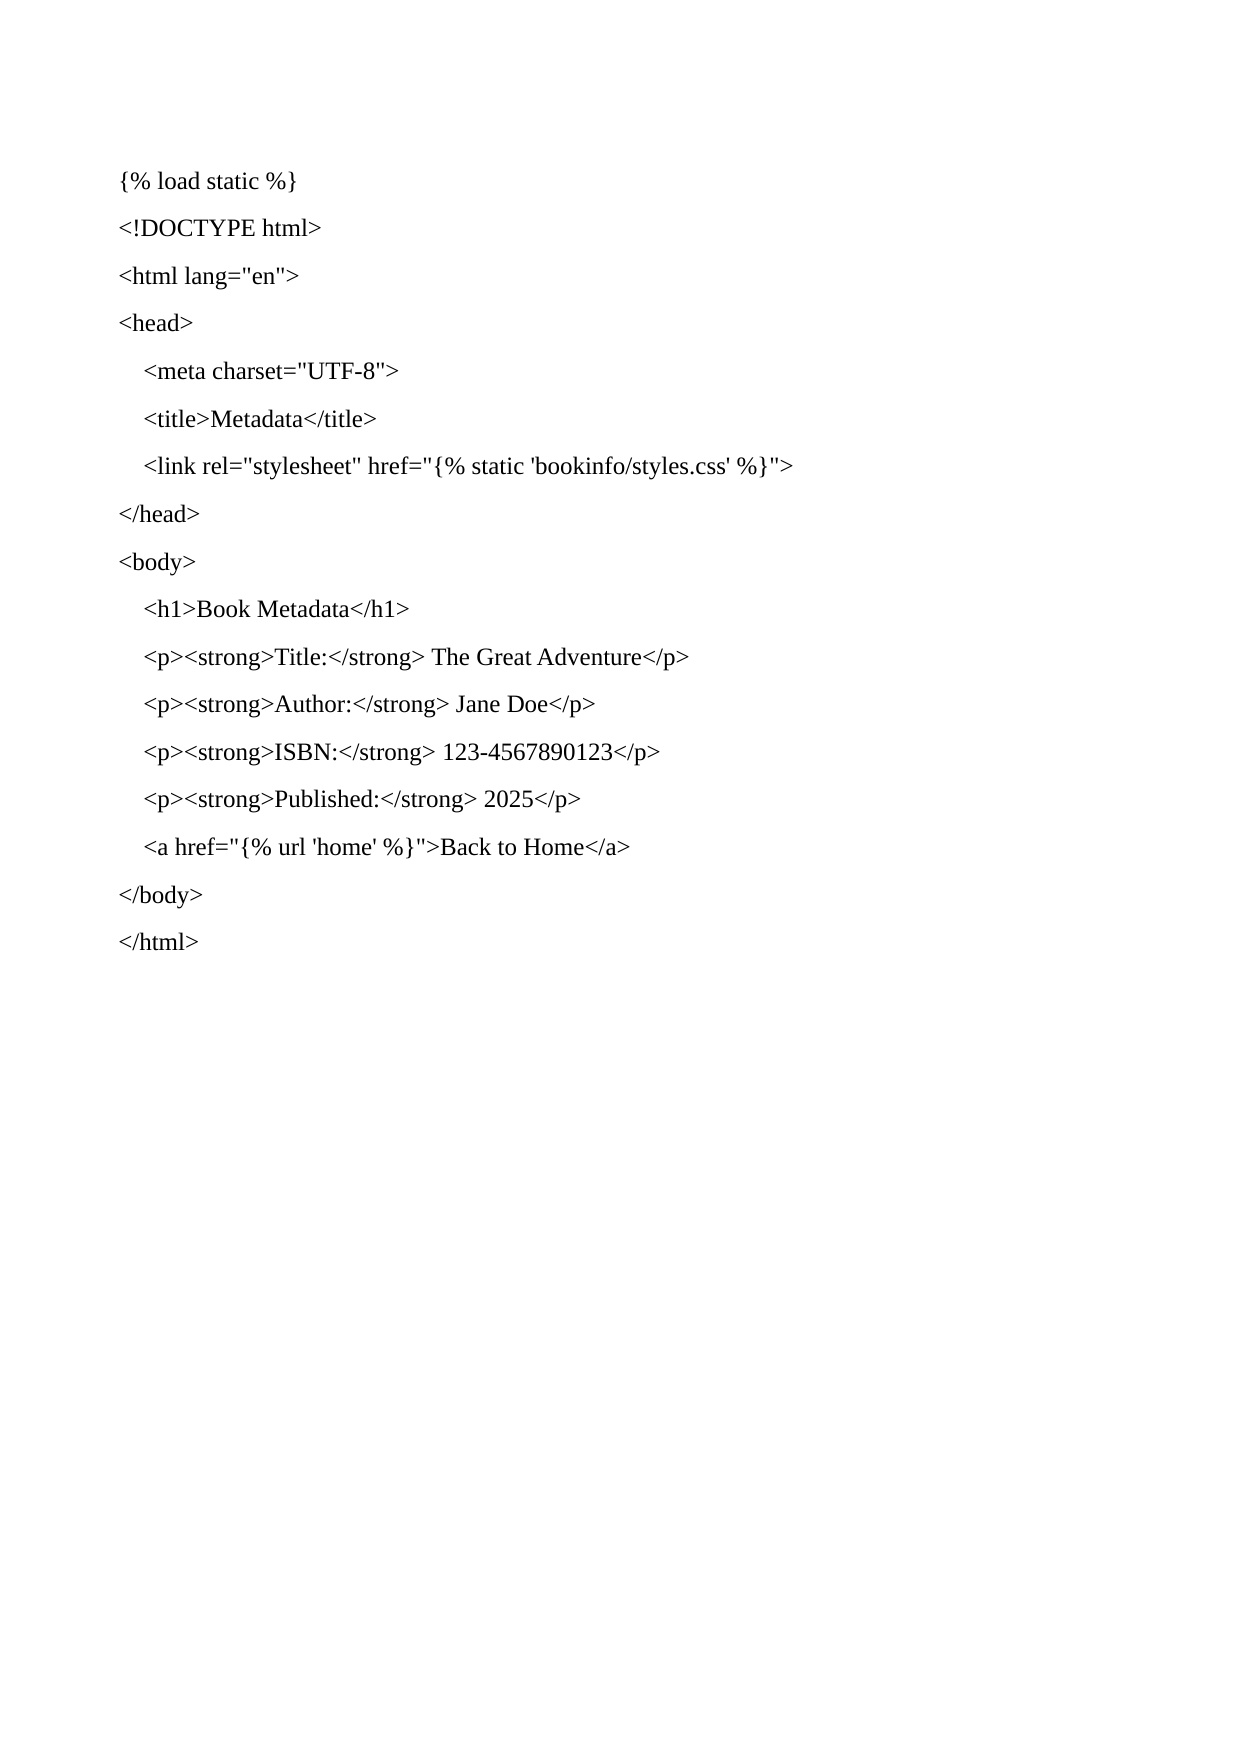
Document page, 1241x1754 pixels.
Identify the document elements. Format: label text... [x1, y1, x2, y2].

text <html lang="en"> [118, 261, 1122, 290]
text <p><strong>ISBN:</strong> 123-4567890123</p> [118, 737, 1122, 766]
text <head> [118, 308, 1122, 337]
text <title>Metadata</title> [118, 404, 1122, 432]
text </html> [118, 927, 1122, 956]
text </head> [118, 499, 1122, 528]
text <h1>Book Metadata</h1> [118, 594, 1122, 623]
text <p><strong>Author:</strong> Jane Doe</p> [118, 689, 1122, 718]
text <a href="{% url 'home' %}">Back to Home</a> [118, 832, 1122, 861]
text {% load static %} [118, 166, 1122, 194]
text <!DOCTYPE html> [118, 213, 1122, 242]
text <body> [118, 547, 1122, 575]
text <p><strong>Title:</strong> The Great Adventure</p> [118, 642, 1122, 671]
text <p><strong>Published:</strong> 2025</p> [118, 784, 1122, 813]
text <meta charset="UTF-8"> [118, 356, 1122, 385]
text </body> [118, 880, 1122, 908]
text <link rel="stylesheet" href="{% static 'bookinfo/styles.css' %}"> [118, 451, 1122, 480]
